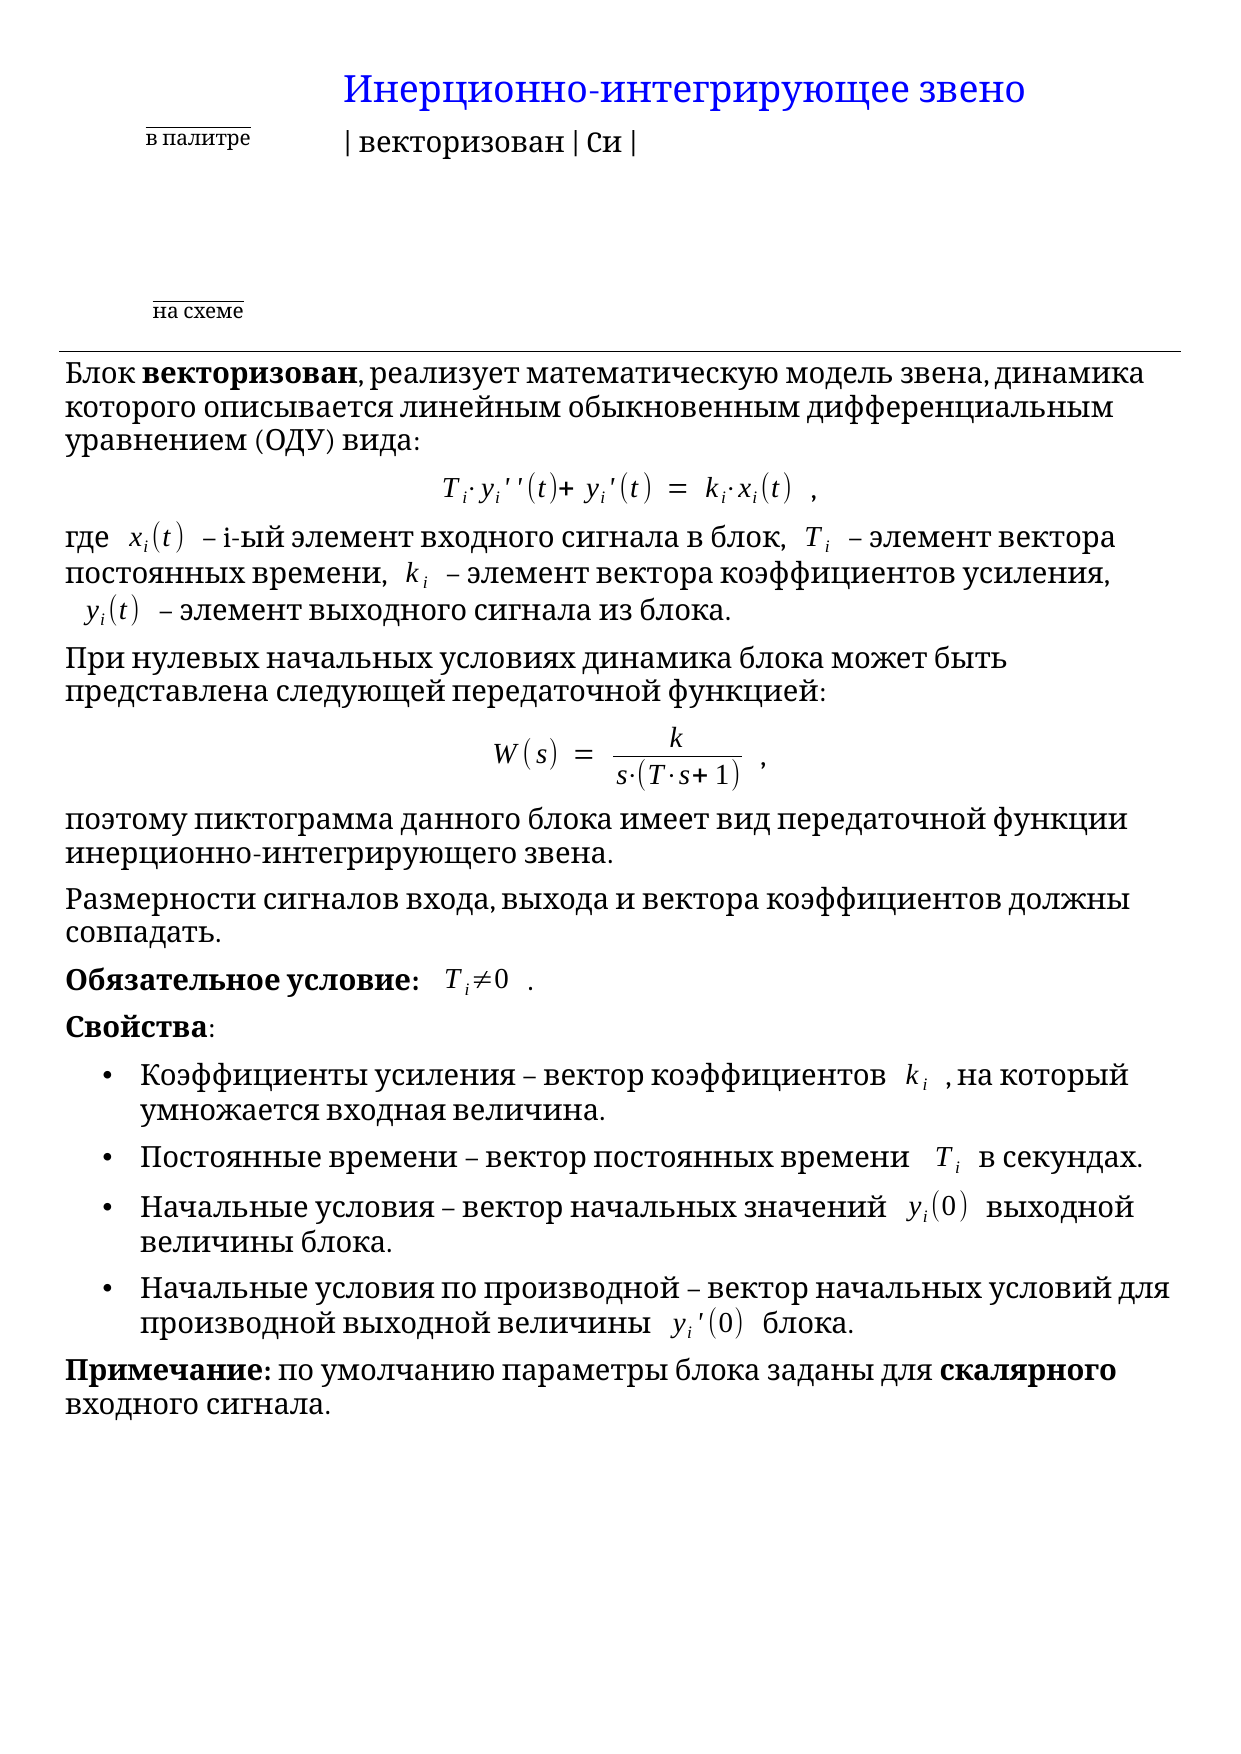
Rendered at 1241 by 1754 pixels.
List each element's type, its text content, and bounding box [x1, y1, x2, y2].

table_cell | векторизован | Cи | [337, 121, 1181, 178]
table_cell Блок векторизован, реализует математическую модель звена, динамика которого описывается линейным обыкновенным дифференциальным уравнением (ОДУ) вида: , где– i-ый элемент входного сигнала в блок,– элемент вектора постоянных времени,– элемент вектора коэффициентов усиления,– элемент выходного сигнала из блока. При нулевых начальных условиях динамика блока может быть представлена следующей передаточной функцией: , поэтому пиктограмма данного блока имеет вид передаточной функции инерционно-интегрирующего звена. Размерности сигналов входа, выхода и вектора коэффициентов должны совпадать. Обязательное условие: . Свойства: Коэффициенты усиления – вектор коэффициентов, на который умножается входная величина. Постоянные времени – вектор постоянных времени в секундах. Начальные условия – вектор начальных значенийвыходной величины блока. Начальные условия по производной – вектор начальных условий для производной выходной величиныблока. Примечание: по умолчанию параметры блока заданы для скалярного входного сигнала. [59, 352, 1181, 1439]
table_header [59, 59, 337, 121]
table_header Инерционно-интегрирующее звено [337, 59, 1181, 121]
table_cell [337, 294, 1181, 351]
table_cell на схеме [59, 294, 337, 351]
table_cell [59, 178, 337, 294]
table_cell в палитре [59, 121, 337, 178]
table_cell [337, 178, 1181, 294]
